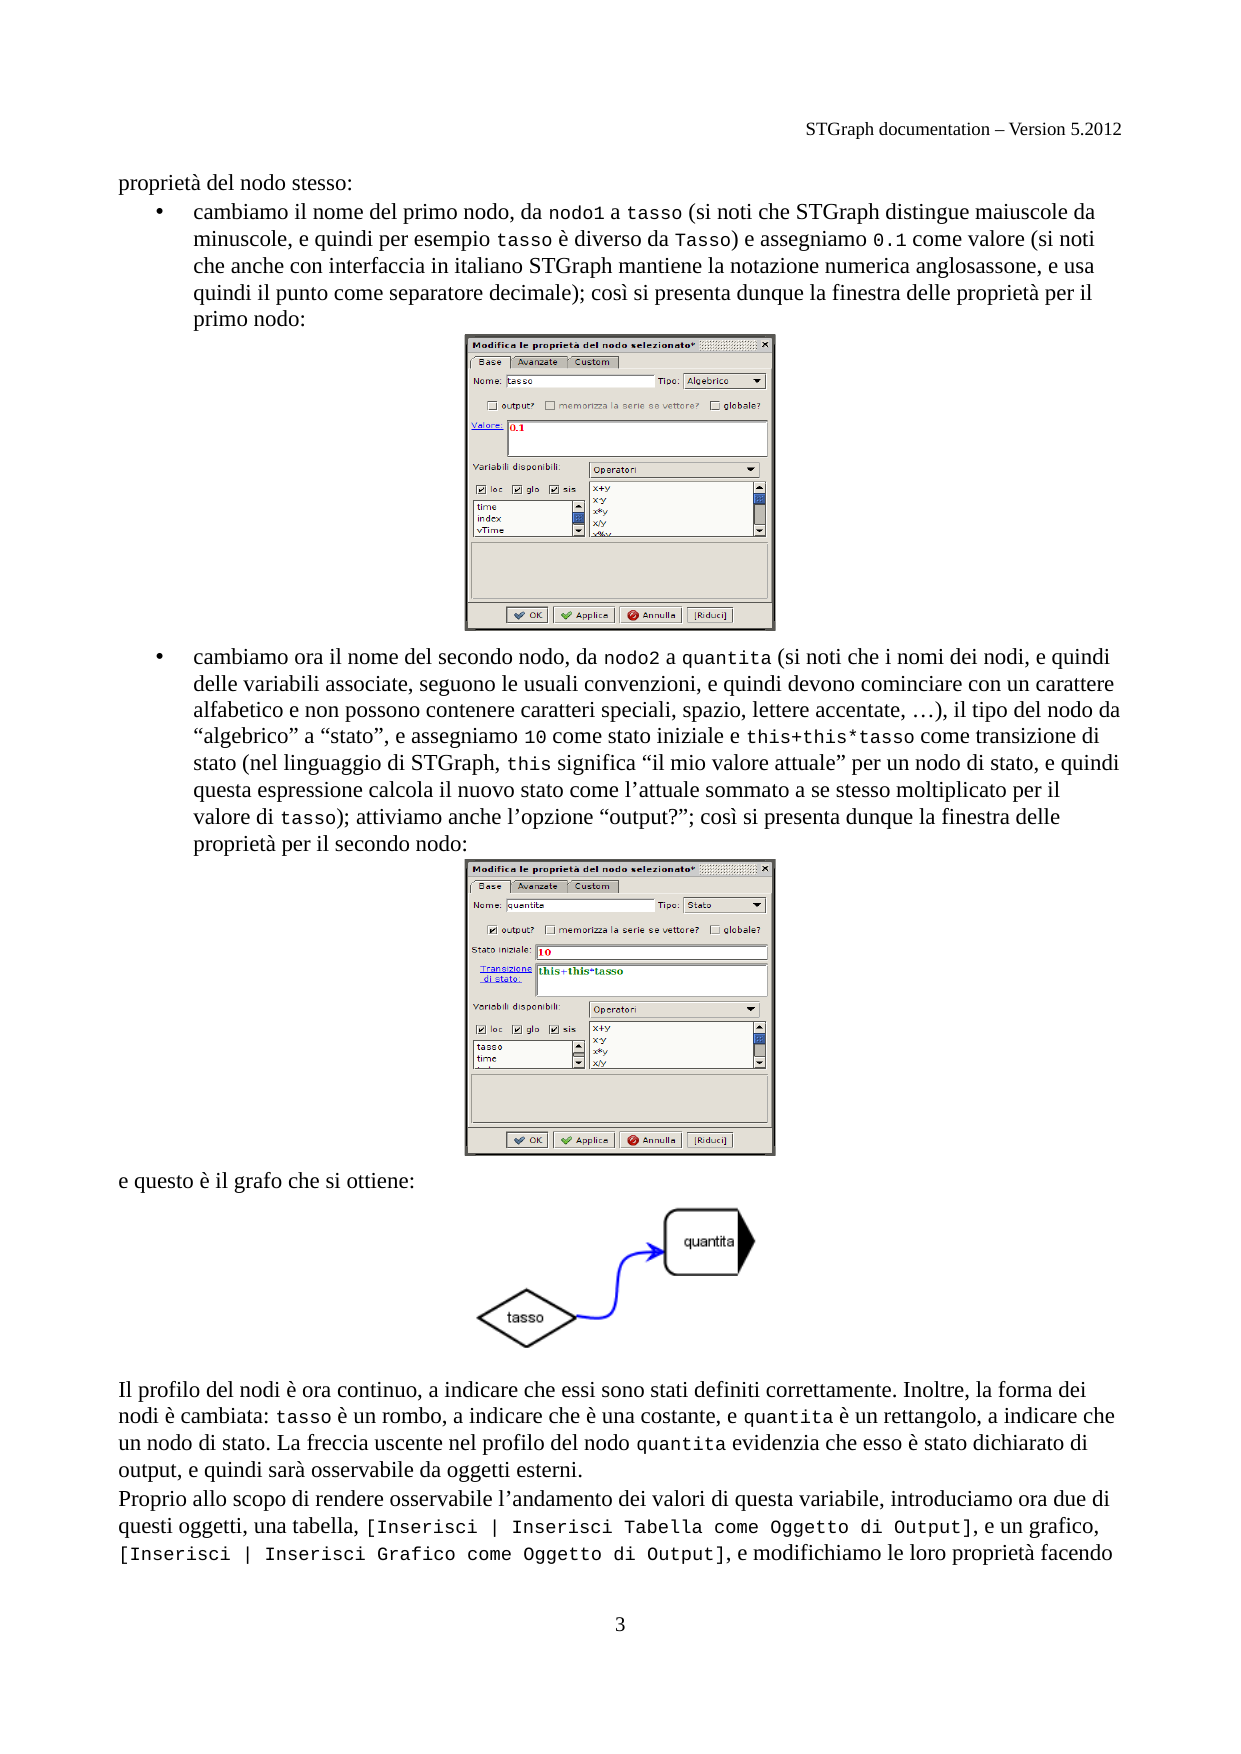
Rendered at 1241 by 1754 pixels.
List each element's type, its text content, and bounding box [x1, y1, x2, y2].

picture [464, 334, 776, 631]
text Proprio allo scopo di rendere osservabile l’andamento dei valori di questa variabile, introduciamo ora due di questi oggetti, una tabella, [Inserisci | Inserisci Tabella come Oggetto di Output], e un grafico, [Inserisci | Inserisci Grafico come Oggetto di Output], e modifichiamo le loro proprietà facendo [118, 1485, 1122, 1566]
list cambiamo ora il nome del secondo nodo, da nodo2 a quantita (si noti che i nomi dei nodi, e quindi delle variabili associate, seguono le usuali convenzioni, e quindi devono cominciare con un carattere alfabetico e non possono contenere caratteri speciali, spazio, lettere accentate, …), il tipo del nodo da “algebrico” a “stato”, e assegniamo 10 come stato iniziale e this+this*tasso come transizione di stato (nel linguaggio di STGraph, this significa “il mio valore attuale” per un nodo di stato, e quindi questa espressione calcola il nuovo stato come l’attuale sommato a se stesso moltiplicato per il valore di tasso); attiviamo anche l’opzione “output?”; così si presenta dunque la finestra delle proprietà per il secondo nodo: [156, 643, 1122, 856]
picture [467, 1196, 774, 1364]
text e questo è il grafo che si ottiene: [118, 1167, 1122, 1194]
list cambiamo il nome del primo nodo, da nodo1 a tasso (si noti che STGraph distingue maiuscole da minuscole, e quindi per esempio tasso è diverso da Tasso) e assegniamo 0.1 come valore (si noti che anche con interfaccia in italiano STGraph mantiene la notazione numerica anglosassone, e usa quindi il punto come separatore decimale); così si presenta dunque la finestra delle proprietà per il primo nodo: [156, 198, 1122, 331]
text proprietà del nodo stesso: [118, 169, 1122, 196]
text Il profilo del nodi è ora continuo, a indicare che essi sono stati definiti correttamente. Inoltre, la forma dei nodi è cambiata: tasso è un rombo, a indicare che è una costante, e quantita è un rettangolo, a indicare che un nodo di stato. La freccia uscente nel profilo del nodo quantita evidenzia che esso è stato dichiarato di output, e quindi sarà osservabile da oggetti esterni. [118, 1376, 1122, 1482]
picture [464, 859, 776, 1156]
